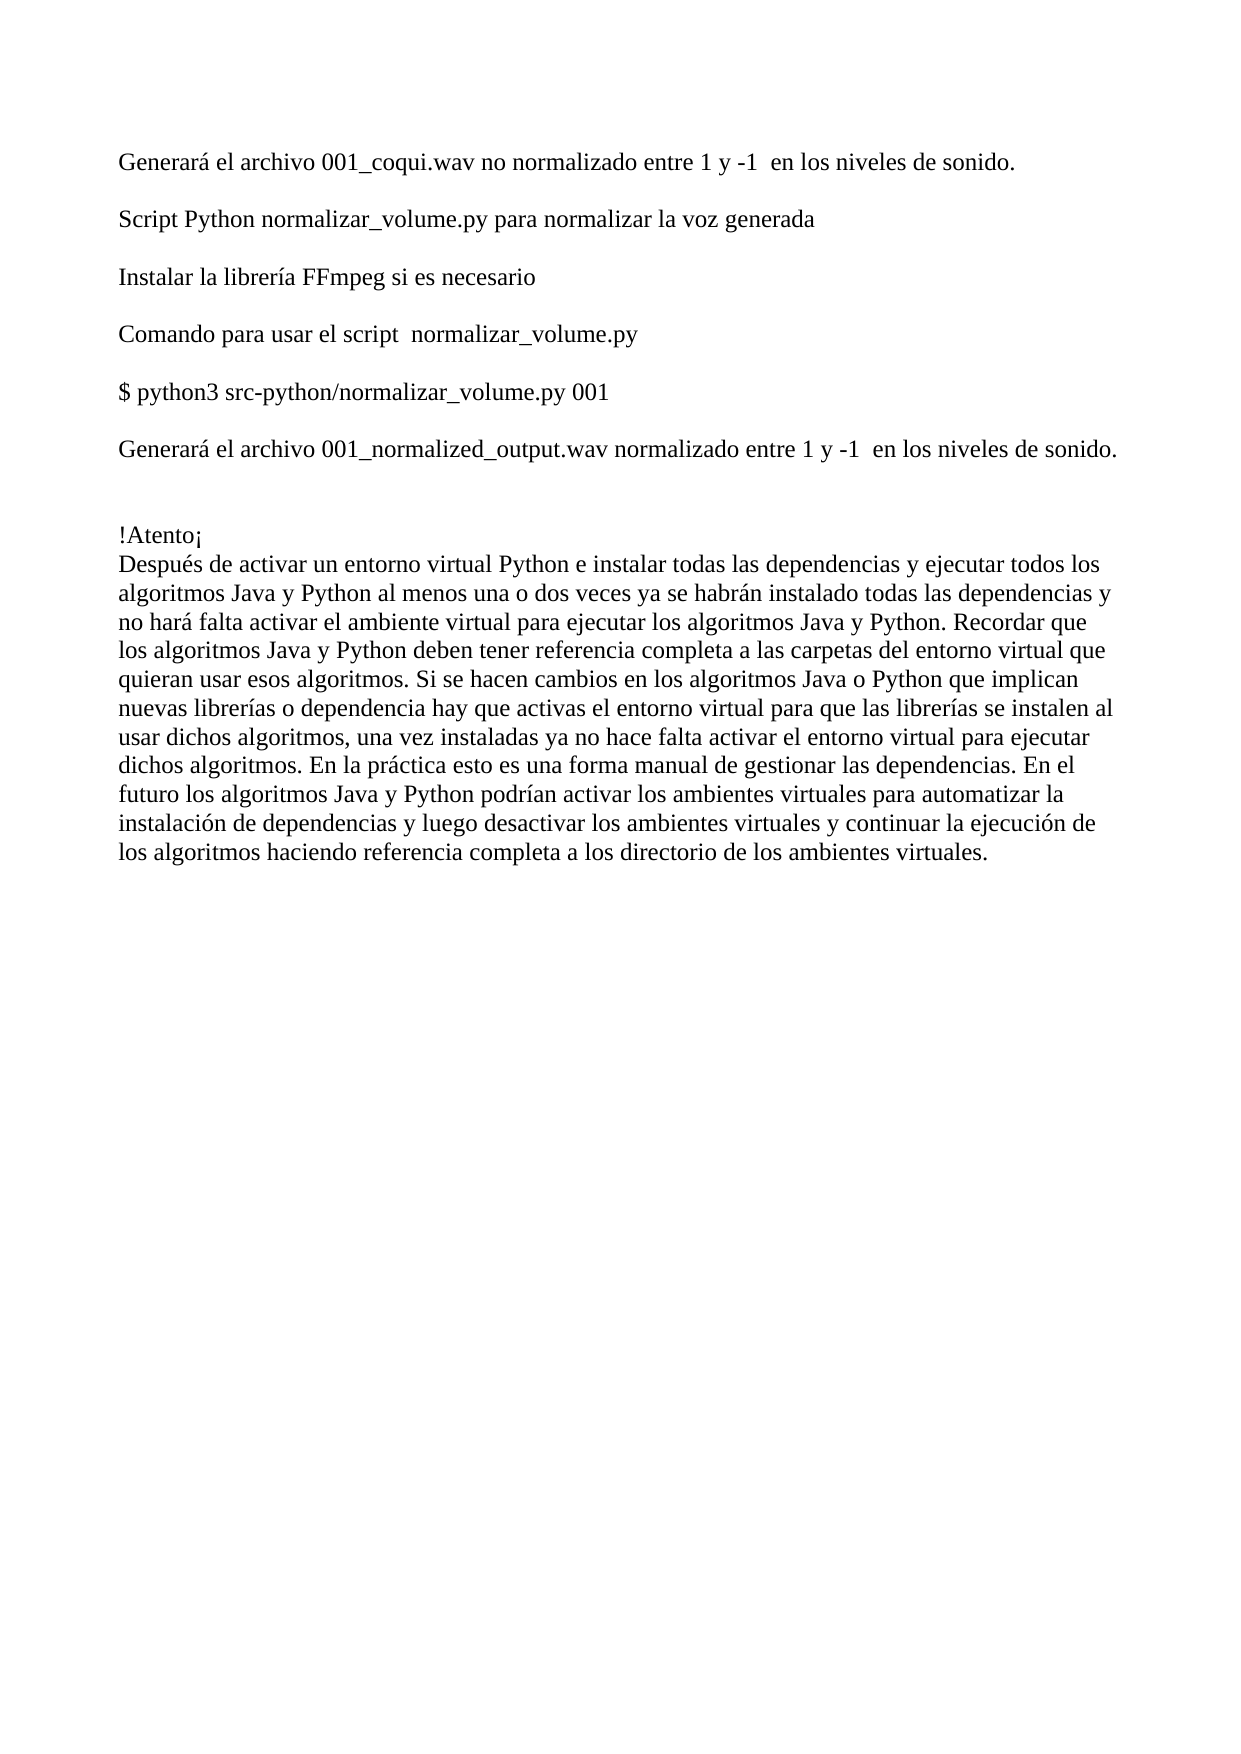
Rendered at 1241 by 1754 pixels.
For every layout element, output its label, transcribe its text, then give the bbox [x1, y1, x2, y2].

text Generará el archivo 001_normalized_output.wav normalizado entre 1 y -1 en los niveles de sonido. [118, 434, 1122, 463]
text Script Python normalizar_volume.py para normalizar la voz generada [118, 204, 1122, 233]
text Comando para usar el script normalizar_volume.py [118, 319, 1122, 348]
text Instalar la librería FFmpeg si es necesario [118, 262, 1122, 291]
text $ python3 src-python/normalizar_volume.py 001 [118, 377, 1122, 406]
text !Atento¡ [118, 521, 1122, 549]
text Después de activar un entorno virtual Python e instalar todas las dependencias y ejecutar todos los algoritmos Java y Python al menos una o dos veces ya se habrán instalado todas las dependencias y no hará falta activar el ambiente virtual para ejecutar los algoritmos Java y Python. Recordar que los algoritmos Java y Python deben tener referencia completa a las carpetas del entorno virtual que quieran usar esos algoritmos. Si se hacen cambios en los algoritmos Java o Python que implican nuevas librerías o dependencia hay que activas el entorno virtual para que las librerías se instalen al usar dichos algoritmos, una vez instaladas ya no hace falta activar el entorno virtual para ejecutar dichos algoritmos. En la práctica esto es una forma manual de gestionar las dependencias. En el futuro los algoritmos Java y Python podrían activar los ambientes virtuales para automatizar la instalación de dependencias y luego desactivar los ambientes virtuales y continuar la ejecución de los algoritmos haciendo referencia completa a los directorio de los ambientes virtuales. [118, 549, 1122, 866]
text Generará el archivo 001_coqui.wav no normalizado entre 1 y -1 en los niveles de sonido. [118, 147, 1122, 176]
